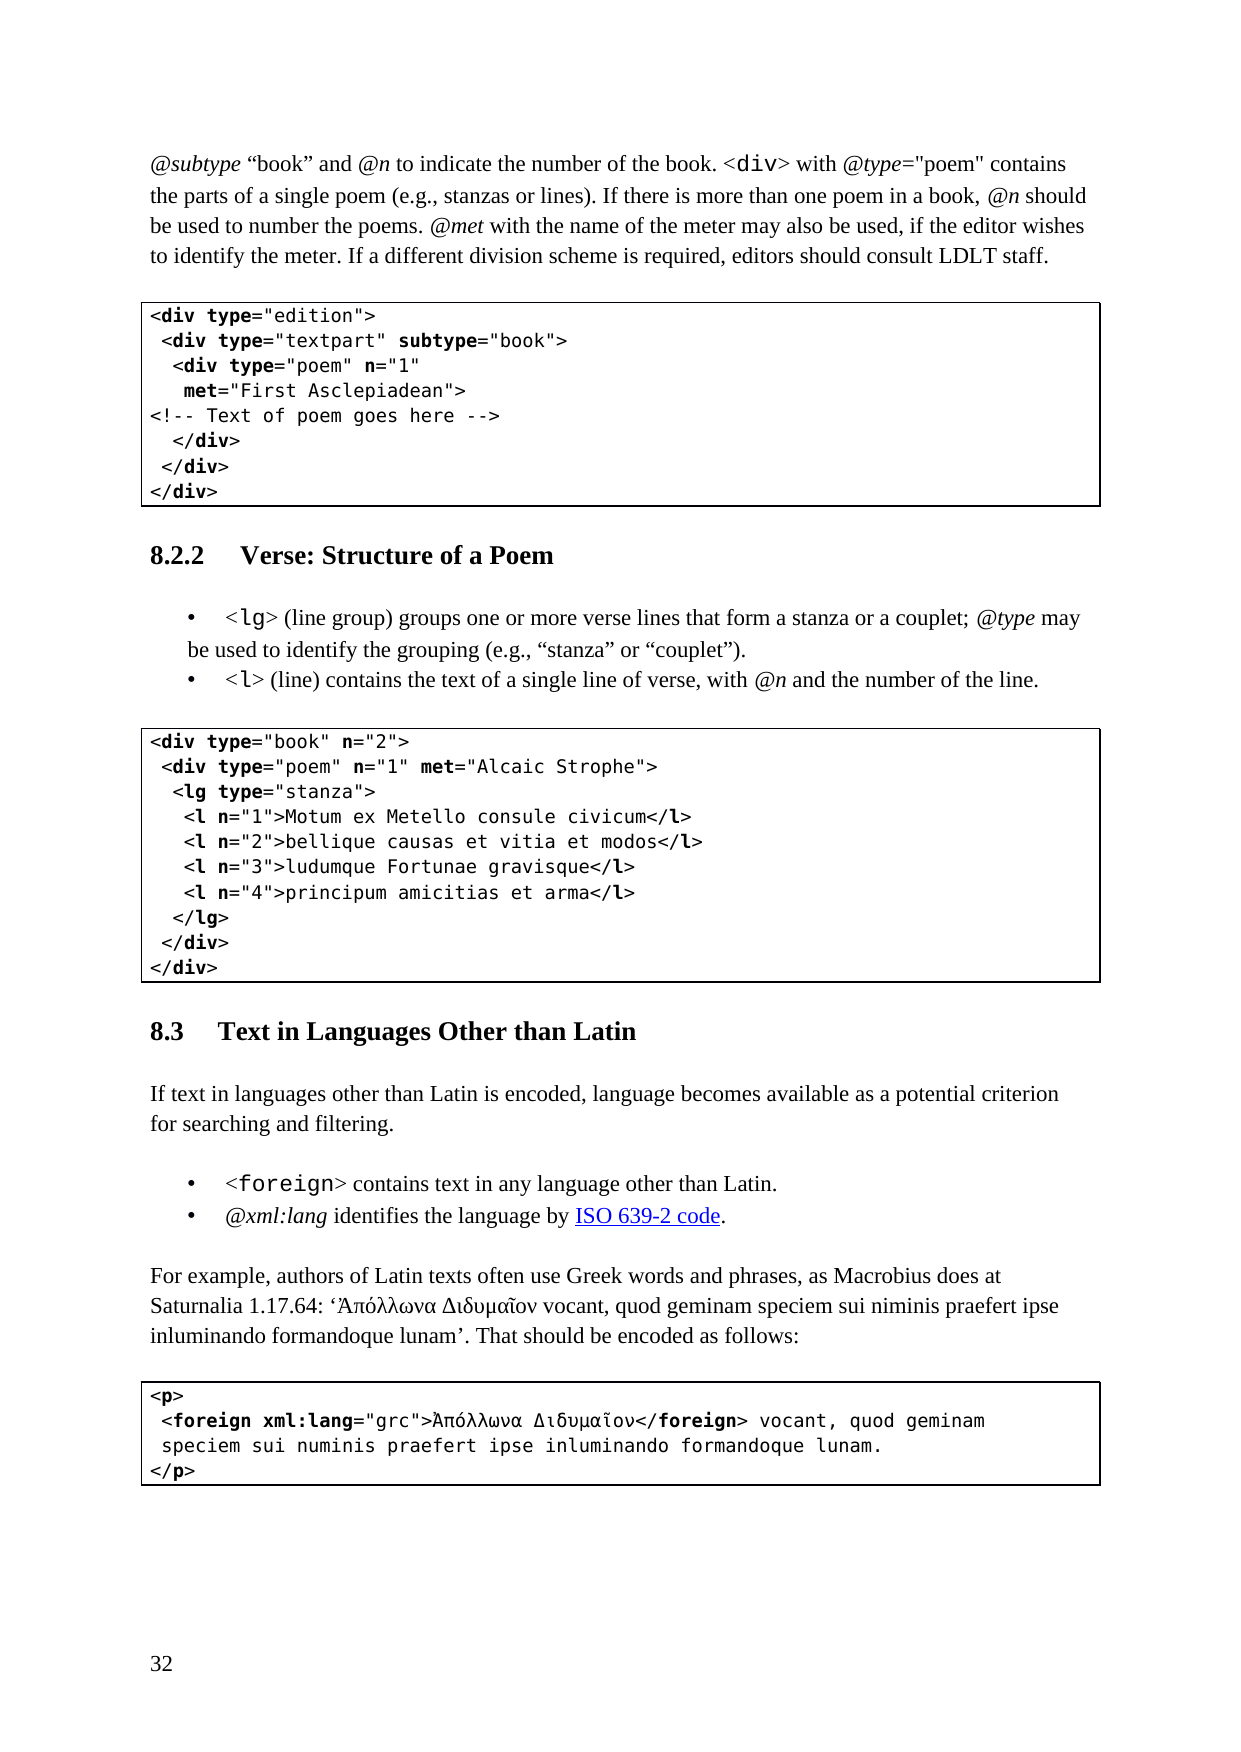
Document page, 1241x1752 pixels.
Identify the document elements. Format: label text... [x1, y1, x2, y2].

list <foreign> contains text in any language other than Latin. [187, 1170, 1090, 1198]
list @xml:lang identifies the language by ISO 639-2 code. [187, 1202, 1090, 1229]
text <div type="edition"> <div type="textpart" subtype="book"> <div type="poem" n="1" met="First Asclepiadean"> <!-- Text of poem goes here --> </div> </div> </div> [142, 303, 1099, 505]
text <div type="book" n="2"> <div type="poem" n="1" met="Alcaic Strophe"> <lg type="stanza"> <l n="1">Motum ex Metello consule civicum</l> <l n="2">bellique causas et vitia et modos</l> <l n="3">ludumque Fortunae gravisque</l> <l n="4">principum amicitias et arma</l> </lg> </div> </div> [142, 729, 1099, 981]
text If text in languages other than Latin is encoded, language becomes available as a potential criterion for searching and filtering. [150, 1080, 1090, 1137]
list <lg> (line group) groups one or more verse lines that form a stanza or a couplet; @type may be used to identify the grouping (e.g., “stanza” or “couplet”). [187, 604, 1090, 662]
text @subtype “book” and @n to indicate the number of the book. <div> with @type="poem" contains the parts of a single poem (e.g., stanzas or lines). If there is more than one poem in a book, @n should be used to number the poems. @met with the name of the meter may also be used, if the editor wishes to identify the meter. If a different division scheme is required, editors should consult LDLT staff. [150, 150, 1090, 269]
subtitle Text in Languages Other than Latin [150, 1015, 1090, 1047]
text For example, authors of Latin texts often use Greek words and phrases, as Macrobius does at Saturnalia 1.17.64: ‘Ἀπόλλωνα Διδυμαῖον vocant, quod geminam speciem sui niminis praefert ipse inluminando formandoque lunam’. That should be encoded as follows: [150, 1262, 1090, 1348]
list <l> (line) contains the text of a single line of verse, with @n and the number of the line. [187, 666, 1090, 694]
subtitle Verse: Structure of a Poem [150, 539, 1090, 570]
text <p> <foreign xml:lang="grc">Ἀπόλλωνα Διδυμαῖον</foreign> vocant, quod geminam speciem sui numinis praefert ipse inluminando formandoque lunam. </p> [142, 1383, 1099, 1484]
